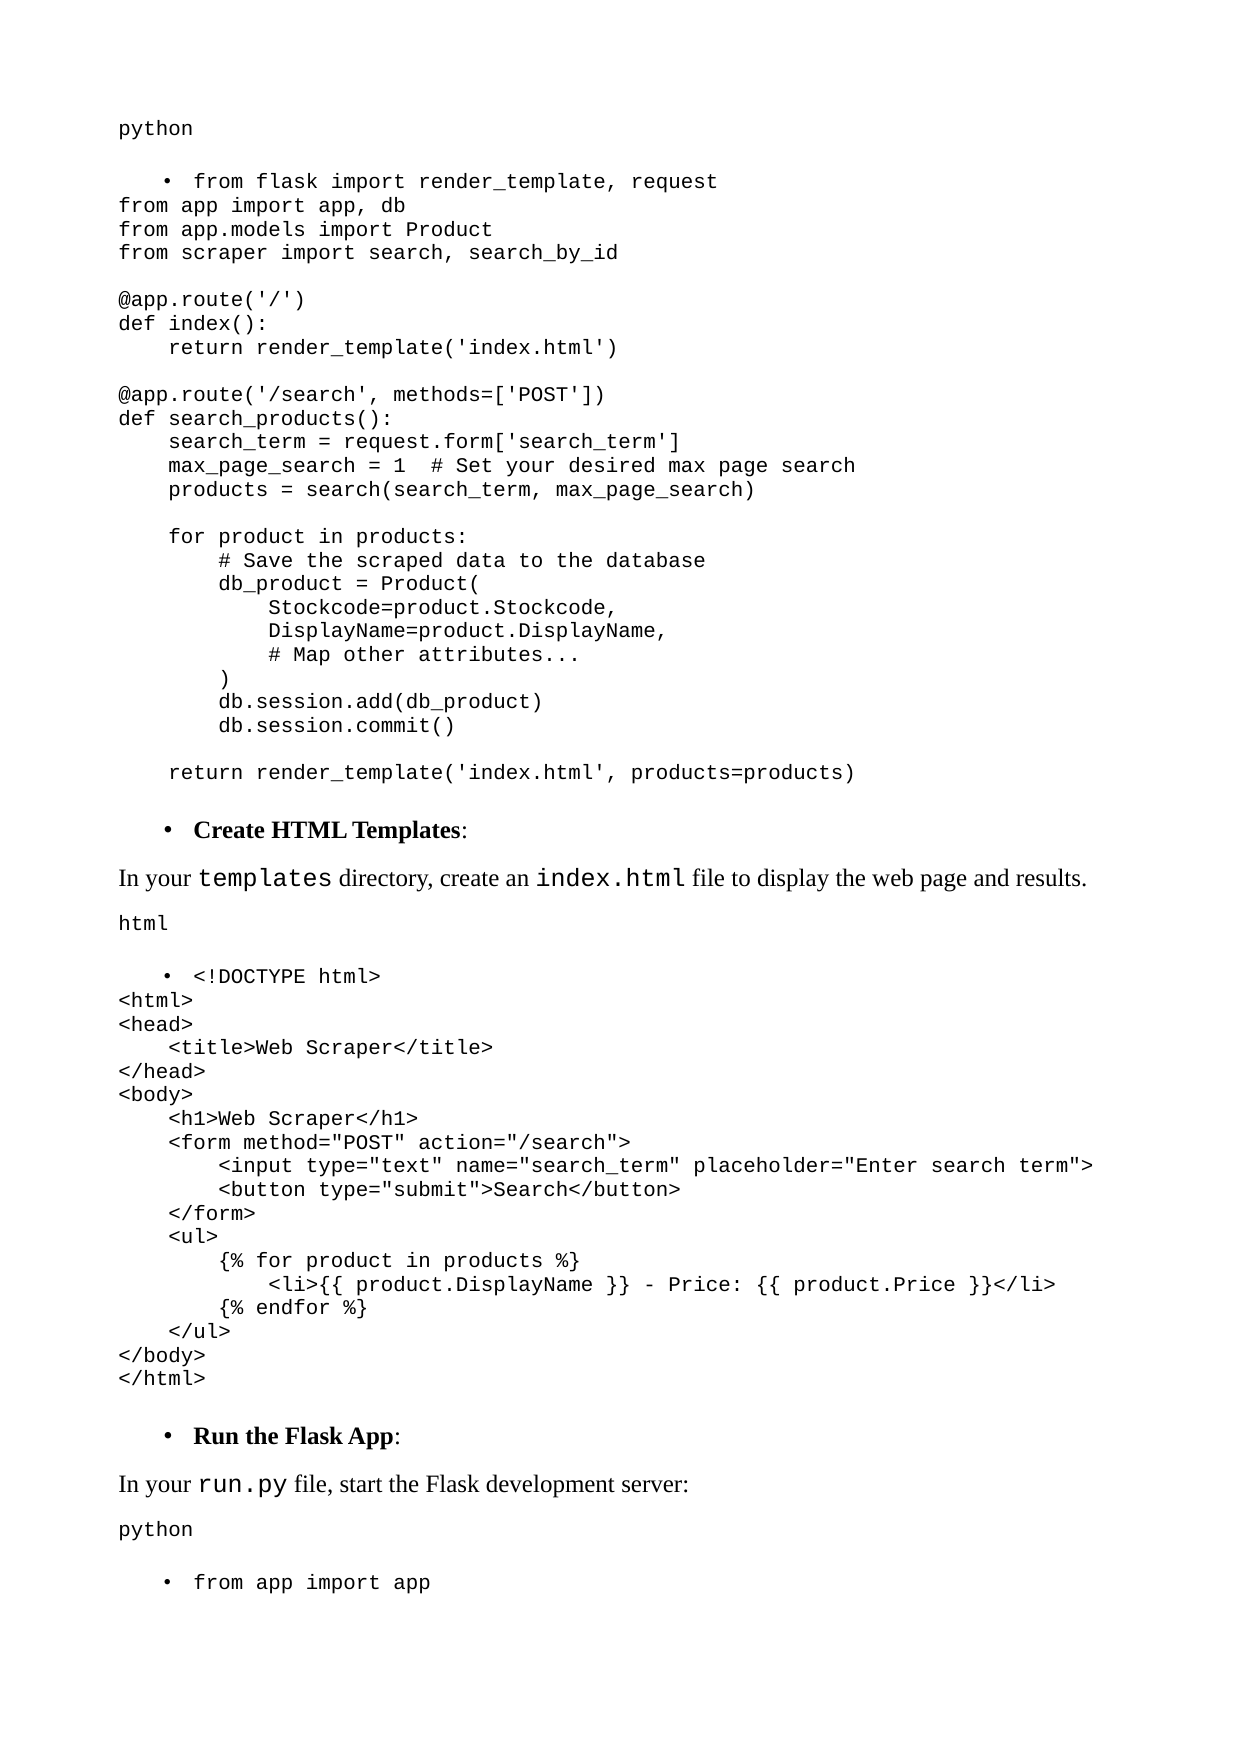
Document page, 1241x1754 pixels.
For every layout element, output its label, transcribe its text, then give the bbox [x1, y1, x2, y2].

text python [118, 118, 1122, 142]
text </html> [118, 1368, 1122, 1392]
text </body> [118, 1344, 1122, 1368]
text In your run.py file, start the Flask development server: [118, 1469, 1122, 1500]
text search_term = request.form['search_term'] [118, 431, 1122, 455]
text def search_products(): [118, 408, 1122, 431]
text @app.route('/search', methods=['POST']) [118, 384, 1122, 408]
text </head> [118, 1061, 1122, 1084]
text max_page_search = 1 # Set your desired max page search [118, 455, 1122, 479]
text # Map other attributes... [118, 644, 1122, 668]
text from scraper import search, search_by_id [118, 242, 1122, 266]
text {% for product in products %} [118, 1250, 1122, 1274]
text In your templates directory, create an index.html file to display the web page and results. [118, 863, 1122, 894]
text return render_template('index.html') [118, 337, 1122, 360]
text for product in products: [118, 526, 1122, 549]
text html [118, 913, 1122, 937]
list <!DOCTYPE html> [164, 966, 1122, 990]
text products = search(search_term, max_page_search) [118, 479, 1122, 502]
text <ul> [118, 1226, 1122, 1250]
text def index(): [118, 313, 1122, 337]
text ) [118, 668, 1122, 691]
text <body> [118, 1084, 1122, 1108]
text @app.route('/') [118, 289, 1122, 313]
text <html> [118, 990, 1122, 1013]
text db_product = Product( [118, 573, 1122, 597]
list from app import app [164, 1572, 1122, 1596]
text # Save the scraped data to the database [118, 549, 1122, 573]
text python [118, 1519, 1122, 1543]
text Stockcode=product.Stockcode, [118, 597, 1122, 621]
text <h1>Web Scraper</h1> [118, 1108, 1122, 1132]
text return render_template('index.html', products=products) [118, 762, 1122, 786]
text <title>Web Scraper</title> [118, 1037, 1122, 1061]
text </form> [118, 1203, 1122, 1226]
text <input type="text" name="search_term" placeholder="Enter search term"> [118, 1155, 1122, 1179]
text from app.models import Product [118, 218, 1122, 242]
text {% endfor %} [118, 1297, 1122, 1321]
text <button type="submit">Search</button> [118, 1179, 1122, 1203]
list Run the Flask App: [164, 1421, 1122, 1450]
text from app import app, db [118, 195, 1122, 218]
list Create HTML Templates: [164, 816, 1122, 844]
text db.session.commit() [118, 715, 1122, 739]
text <form method="POST" action="/search"> [118, 1132, 1122, 1155]
list from flask import render_template, request [164, 171, 1122, 195]
text </ul> [118, 1321, 1122, 1344]
text db.session.add(db_product) [118, 691, 1122, 715]
text <li>{{ product.DisplayName }} - Price: {{ product.Price }}</li> [118, 1274, 1122, 1297]
text DisplayName=product.DisplayName, [118, 621, 1122, 644]
text <head> [118, 1013, 1122, 1037]
